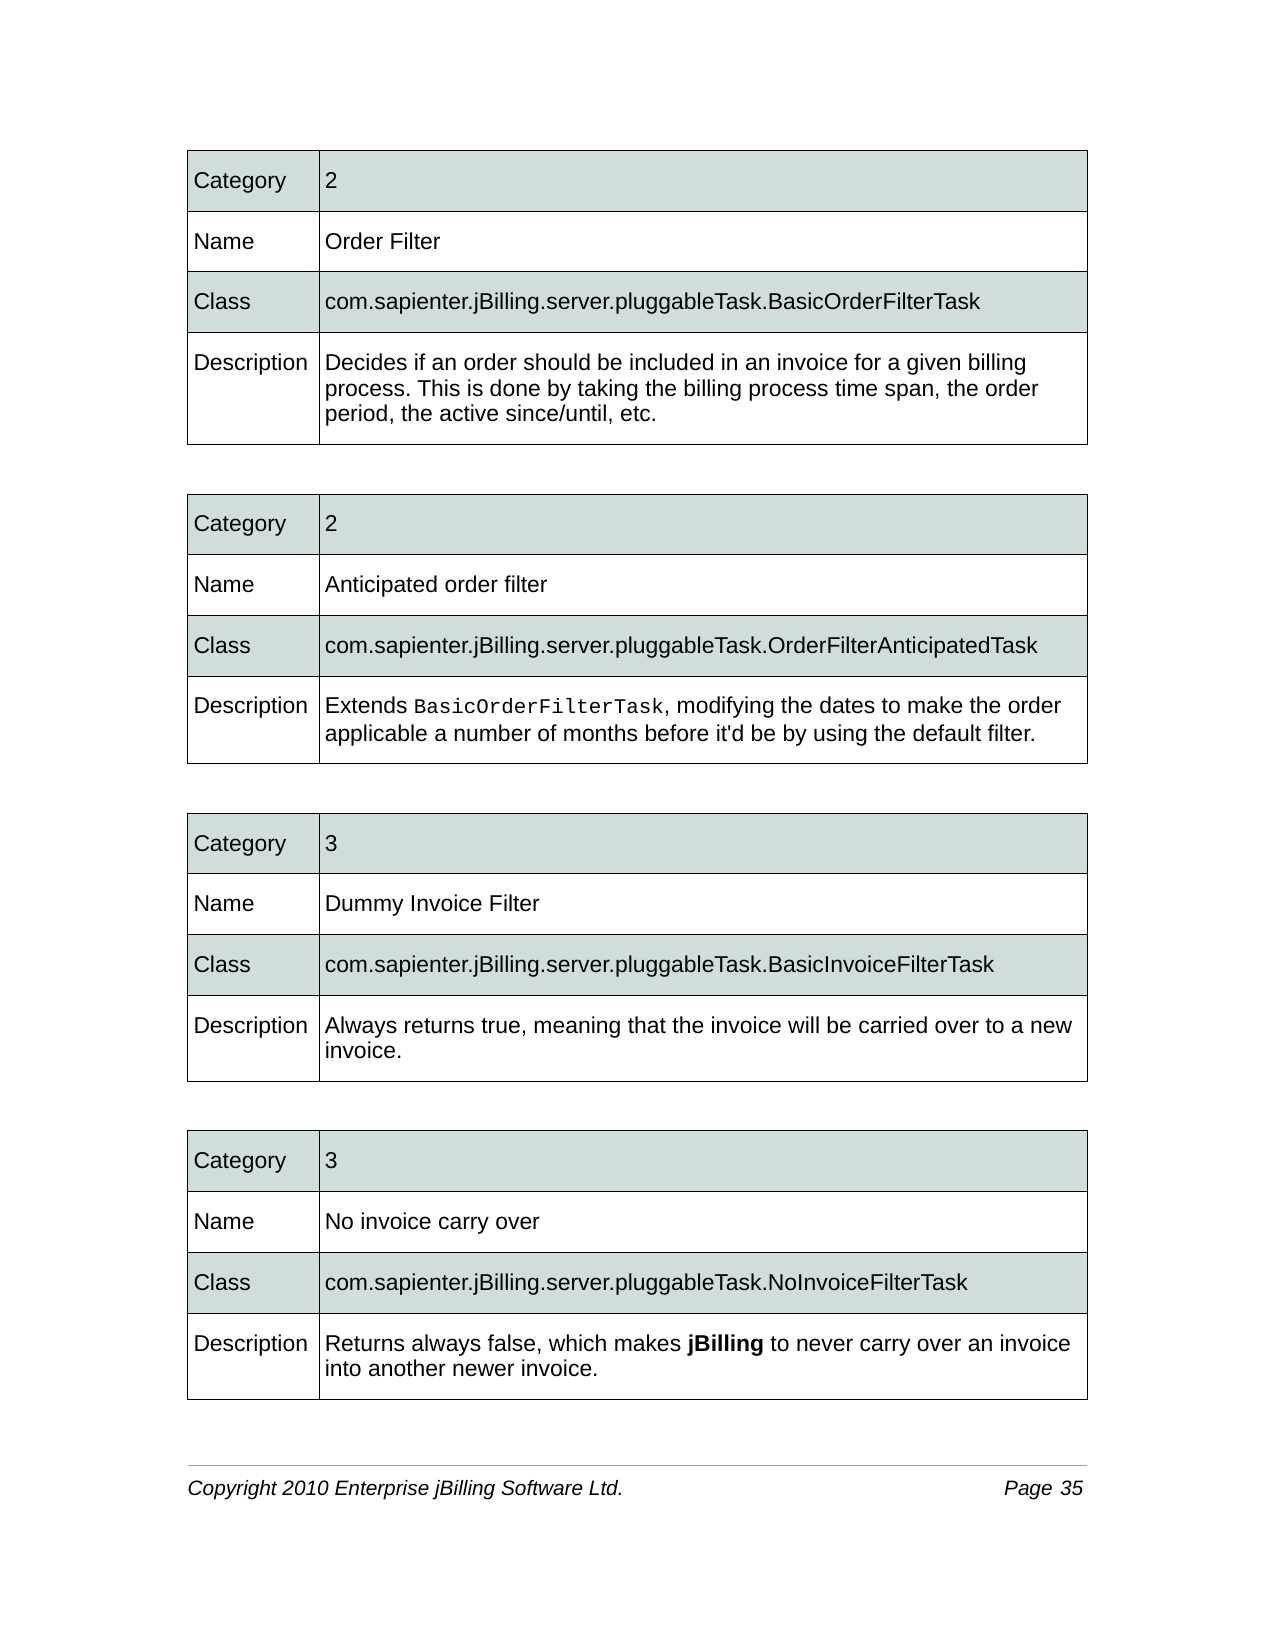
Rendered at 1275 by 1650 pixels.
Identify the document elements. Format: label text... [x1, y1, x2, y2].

table_cell com.sapienter.jBilling.server.pluggableTask.BasicOrderFilterTask [320, 272, 1087, 332]
table_cell Name [188, 555, 319, 615]
table_cell Description [188, 996, 319, 1081]
table_cell Description [188, 677, 319, 763]
table_cell Always returns true, meaning that the invoice will be carried over to a new invoice. [320, 996, 1087, 1081]
table_cell com.sapienter.jBilling.server.pluggableTask.NoInvoiceFilterTask [320, 1253, 1087, 1313]
table_cell Name [188, 874, 319, 934]
table_cell Class [188, 935, 319, 995]
table_cell Class [188, 1253, 319, 1313]
table_cell Decides if an order should be included in an invoice for a given billing process. This is done by taking the billing process time span, the order period, the active since/until, etc. [320, 333, 1087, 444]
table_cell Description [188, 1314, 319, 1399]
table_header Category [188, 151, 319, 211]
table_header Category [188, 1131, 319, 1191]
table_header Category [188, 814, 319, 873]
table_header Category [188, 495, 319, 554]
table_cell Class [188, 616, 319, 676]
table_header 3 [320, 1131, 1087, 1191]
table_cell Class [188, 272, 319, 332]
table_cell Name [188, 212, 319, 271]
table_cell No invoice carry over [320, 1192, 1087, 1252]
table_cell Extends BasicOrderFilterTask, modifying the dates to make the order applicable a number of months before it'd be by using the default filter. [320, 677, 1087, 763]
table_header 3 [320, 814, 1087, 873]
table_cell Name [188, 1192, 319, 1252]
table_cell Order Filter [320, 212, 1087, 271]
table_cell com.sapienter.jBilling.server.pluggableTask.BasicInvoiceFilterTask [320, 935, 1087, 995]
table_cell Anticipated order filter [320, 555, 1087, 615]
table_cell com.sapienter.jBilling.server.pluggableTask.OrderFilterAnticipatedTask [320, 616, 1087, 676]
table_header 2 [320, 495, 1087, 554]
table_cell Dummy Invoice Filter [320, 874, 1087, 934]
table_cell Description [188, 333, 319, 444]
table_cell Returns always false, which makes jBilling to never carry over an invoice into another newer invoice. [320, 1314, 1087, 1399]
table_header 2 [320, 151, 1087, 211]
